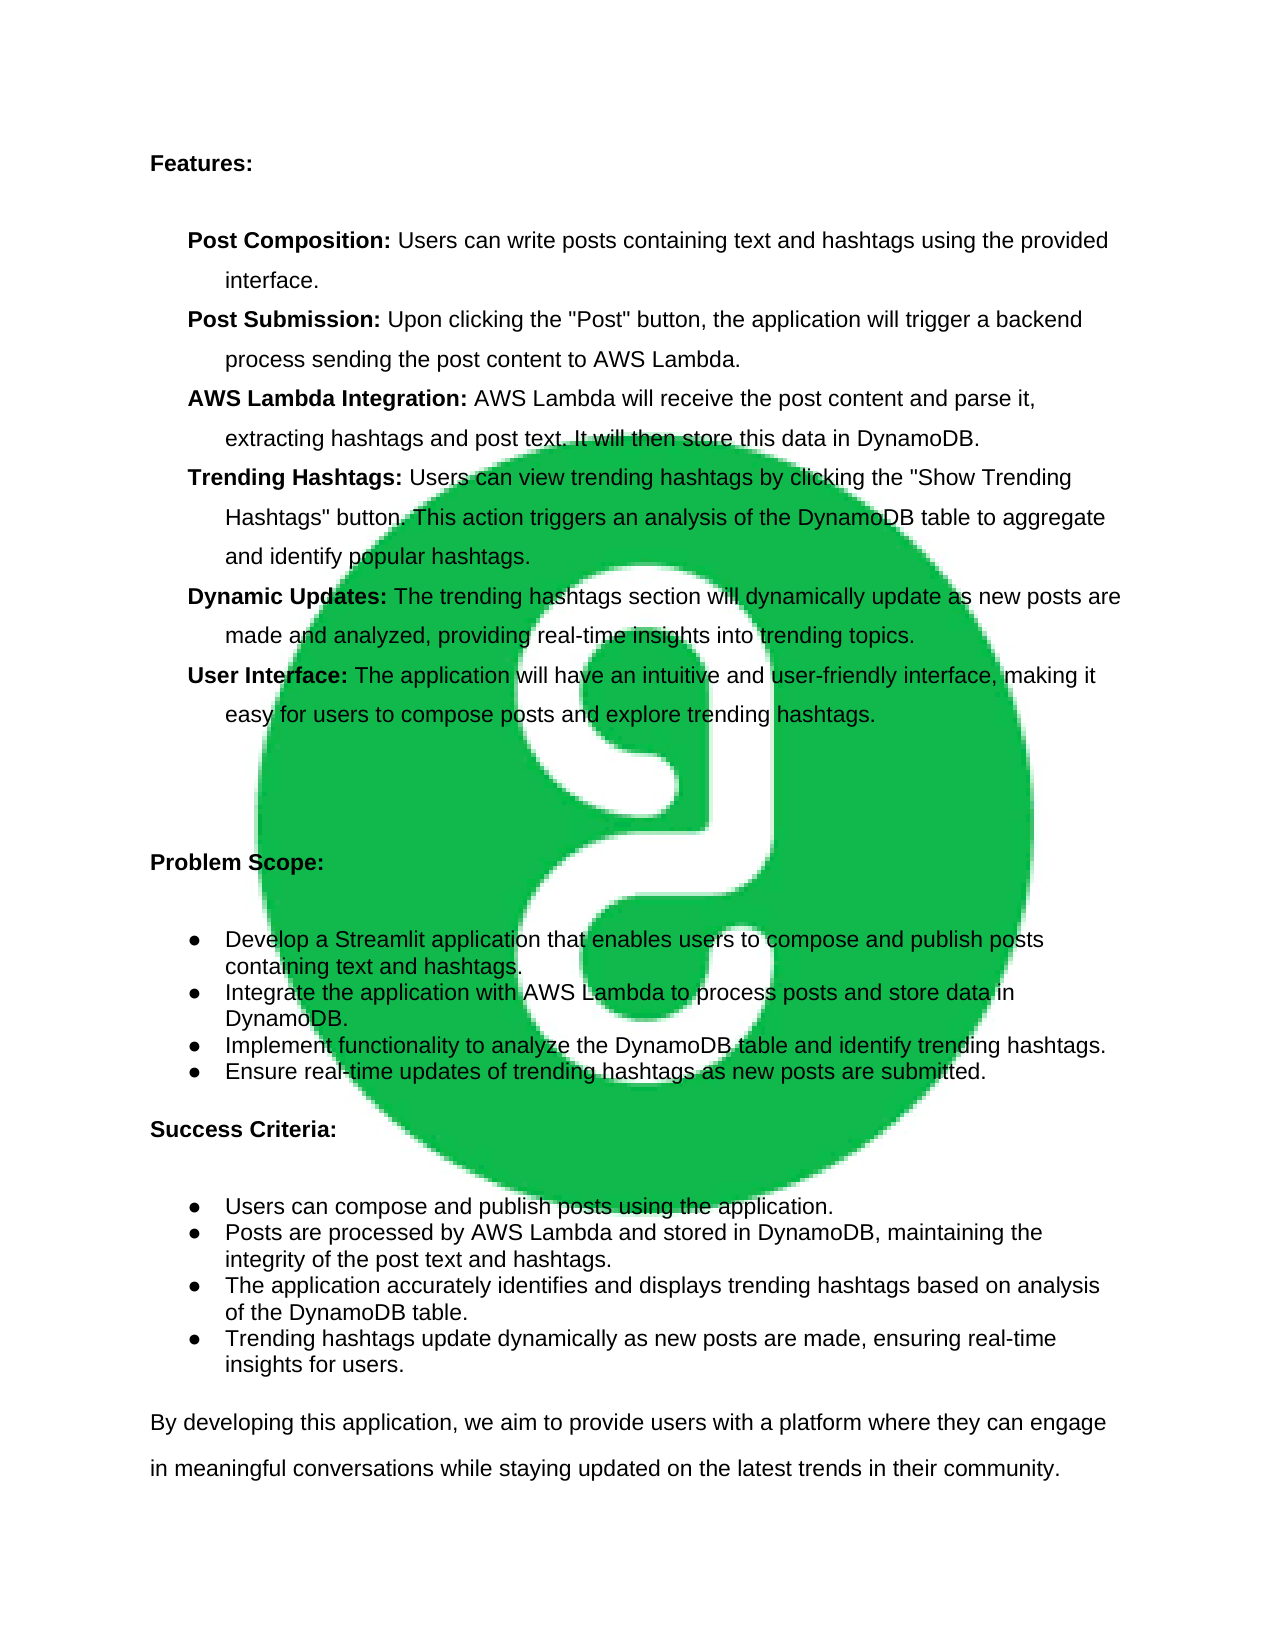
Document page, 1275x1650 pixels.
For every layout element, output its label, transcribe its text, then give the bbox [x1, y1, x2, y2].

list Dynamic Updates: The trending hashtags section will dynamically update as new posts are made and analyzed, providing real-time insights into trending topics. [187, 583, 1125, 648]
list Users can compose and publish posts using the application. [187, 1193, 1125, 1219]
list Develop a Streamlit application that enables users to compose and publish posts containing text and hashtags. [187, 926, 1125, 979]
list User Interface: The application will have an intuitive and user-friendly interface, making it easy for users to compose posts and explore trending hashtags. [187, 662, 1125, 727]
list AWS Lambda Integration: AWS Lambda will receive the post content and parse it, extracting hashtags and post text. It will then store this data in DynamoDB. [187, 385, 1125, 451]
list Ensure real-time updates of trending hashtags as new posts are submitted. [187, 1058, 1125, 1084]
list Post Composition: Users can write posts containing text and hashtags using the provided interface. [187, 227, 1125, 293]
list Trending Hashtags: Users can view trending hashtags by clicking the "Show Trending Hashtags" button. This action triggers an analysis of the DynamoDB table to aggregate and identify popular hashtags. [187, 464, 1125, 569]
text Features: [150, 150, 1125, 176]
list Post Submission: Upon clicking the "Post" button, the application will trigger a backend process sending the post content to AWS Lambda. [187, 306, 1125, 372]
text By developing this application, we aim to provide users with a platform where they can engage in meaningful conversations while staying updated on the latest trends in their community. [150, 1409, 1125, 1481]
list Trending hashtags update dynamically as new posts are made, ensuring real-time insights for users. [187, 1325, 1125, 1377]
list The application accurately identifies and displays trending hashtags based on analysis of the DynamoDB table. [187, 1272, 1125, 1325]
list Integrate the application with AWS Lambda to process posts and store data in DynamoDB. [187, 979, 1125, 1032]
list Implement functionality to analyze the DynamoDB table and identify trending hashtags. [187, 1032, 1125, 1058]
text Problem Scope: [150, 849, 1125, 875]
text Success Criteria: [150, 1116, 1125, 1142]
list Posts are processed by AWS Lambda and stored in DynamoDB, maintaining the integrity of the post text and hashtags. [187, 1219, 1125, 1272]
picture [150, 337, 1126, 1313]
